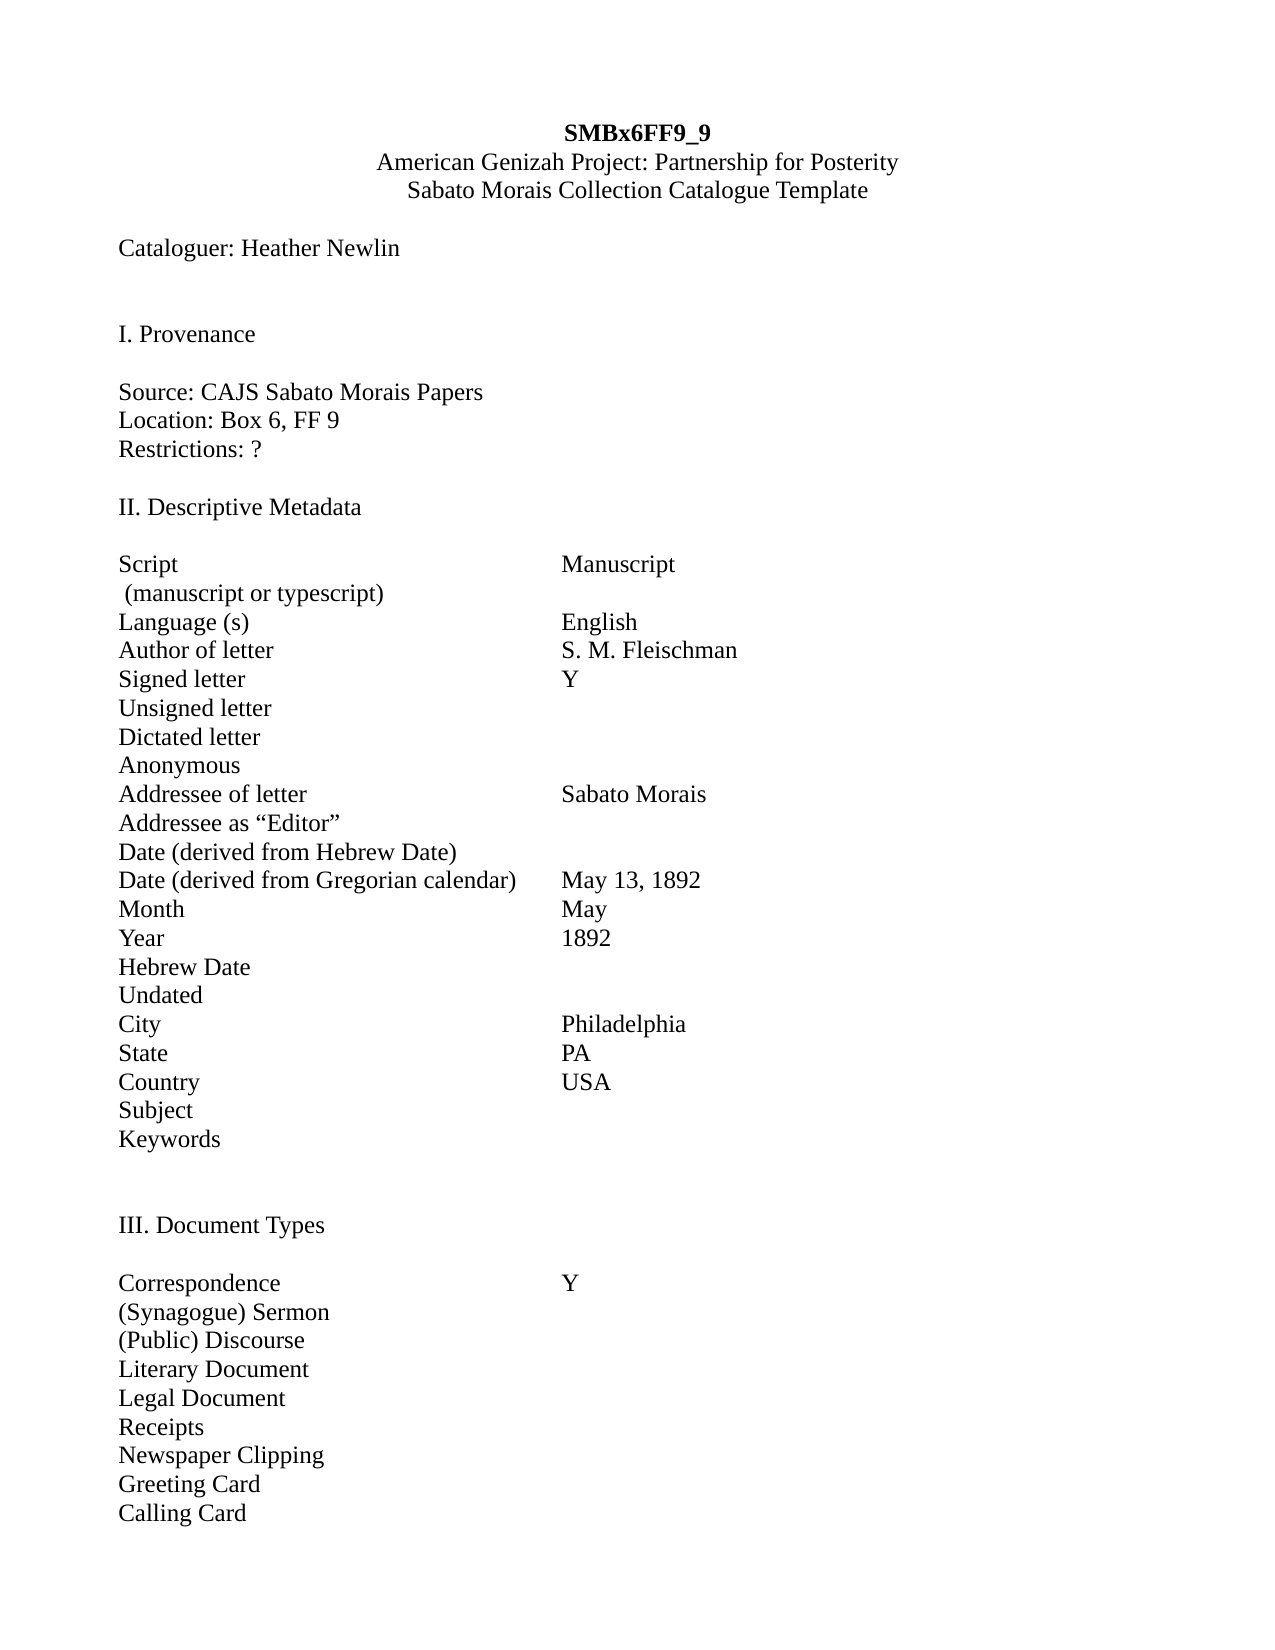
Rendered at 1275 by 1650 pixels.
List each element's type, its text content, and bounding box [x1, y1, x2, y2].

text Addressee as “Editor” [118, 808, 1157, 837]
text Restrictions: ? [118, 434, 1157, 463]
text SMBx6FF9_9 [118, 118, 1157, 147]
text Calling Card [118, 1498, 1157, 1527]
text Author of letter S. M. Fleischman [118, 636, 1157, 664]
text American Genizah Project: Partnership for Posterity [118, 147, 1157, 176]
text State PA [118, 1038, 1157, 1067]
text Anonymous [118, 751, 1157, 779]
text Language (s) English [118, 607, 1157, 636]
text Date (derived from Hebrew Date) [118, 837, 1157, 866]
text Date (derived from Gregorian calendar) May 13, 1892 [118, 866, 1157, 894]
text Legal Document [118, 1383, 1157, 1412]
text Subject [118, 1096, 1157, 1124]
text Month May [118, 894, 1157, 923]
text Year 1892 [118, 923, 1157, 952]
text Dictated letter [118, 722, 1157, 751]
text III. Document Types [118, 1211, 1157, 1239]
text Greeting Card [118, 1469, 1157, 1498]
text Sabato Morais Collection Catalogue Template [118, 176, 1157, 204]
text I. Provenance [118, 319, 1157, 348]
text Literary Document [118, 1354, 1157, 1383]
text Signed letter Y [118, 664, 1157, 693]
text Cataloguer: Heather Newlin [118, 233, 1157, 262]
text (Synagogue) Sermon [118, 1297, 1157, 1326]
text Newspaper Clipping [118, 1441, 1157, 1469]
text Country USA [118, 1067, 1157, 1096]
text Correspondence Y [118, 1268, 1157, 1297]
text Receipts [118, 1412, 1157, 1441]
text II. Descriptive Metadata [118, 492, 1157, 521]
text City Philadelphia [118, 1009, 1157, 1038]
text Location: Box 6, FF 9 [118, 406, 1157, 434]
text Hebrew Date [118, 952, 1157, 981]
text Keywords [118, 1124, 1157, 1153]
text Unsigned letter [118, 693, 1157, 722]
text Undated [118, 981, 1157, 1009]
text (Public) Discourse [118, 1326, 1157, 1354]
text Source: CAJS Sabato Morais Papers [118, 377, 1157, 406]
text Addressee of letter Sabato Morais [118, 779, 1157, 808]
text (manuscript or typescript) [118, 578, 1157, 607]
text Script Manuscript [118, 549, 1157, 578]
